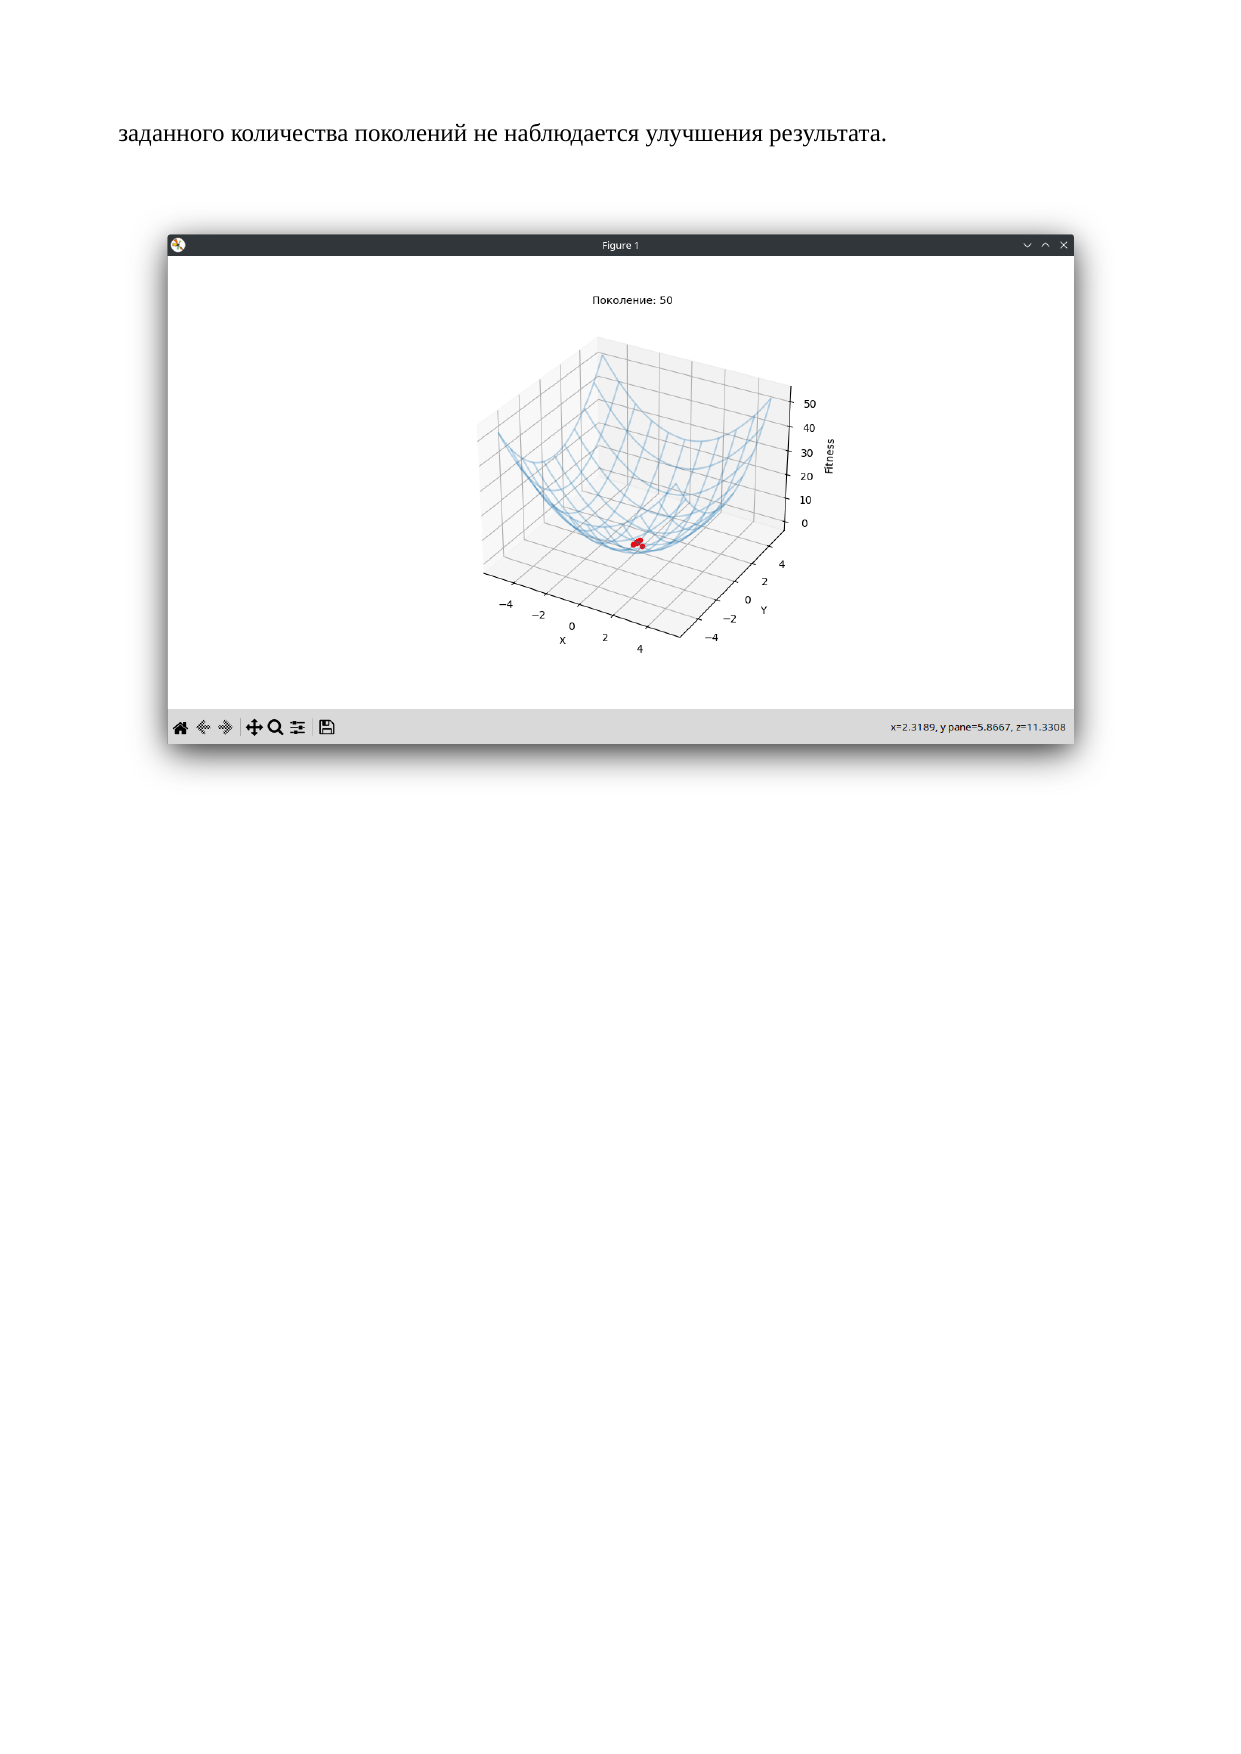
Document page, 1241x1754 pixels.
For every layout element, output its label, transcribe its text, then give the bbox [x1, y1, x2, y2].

picture [118, 195, 1123, 802]
text заданного количества поколений не наблюдается улучшения результата. [118, 118, 1122, 195]
text [118, 802, 1122, 831]
